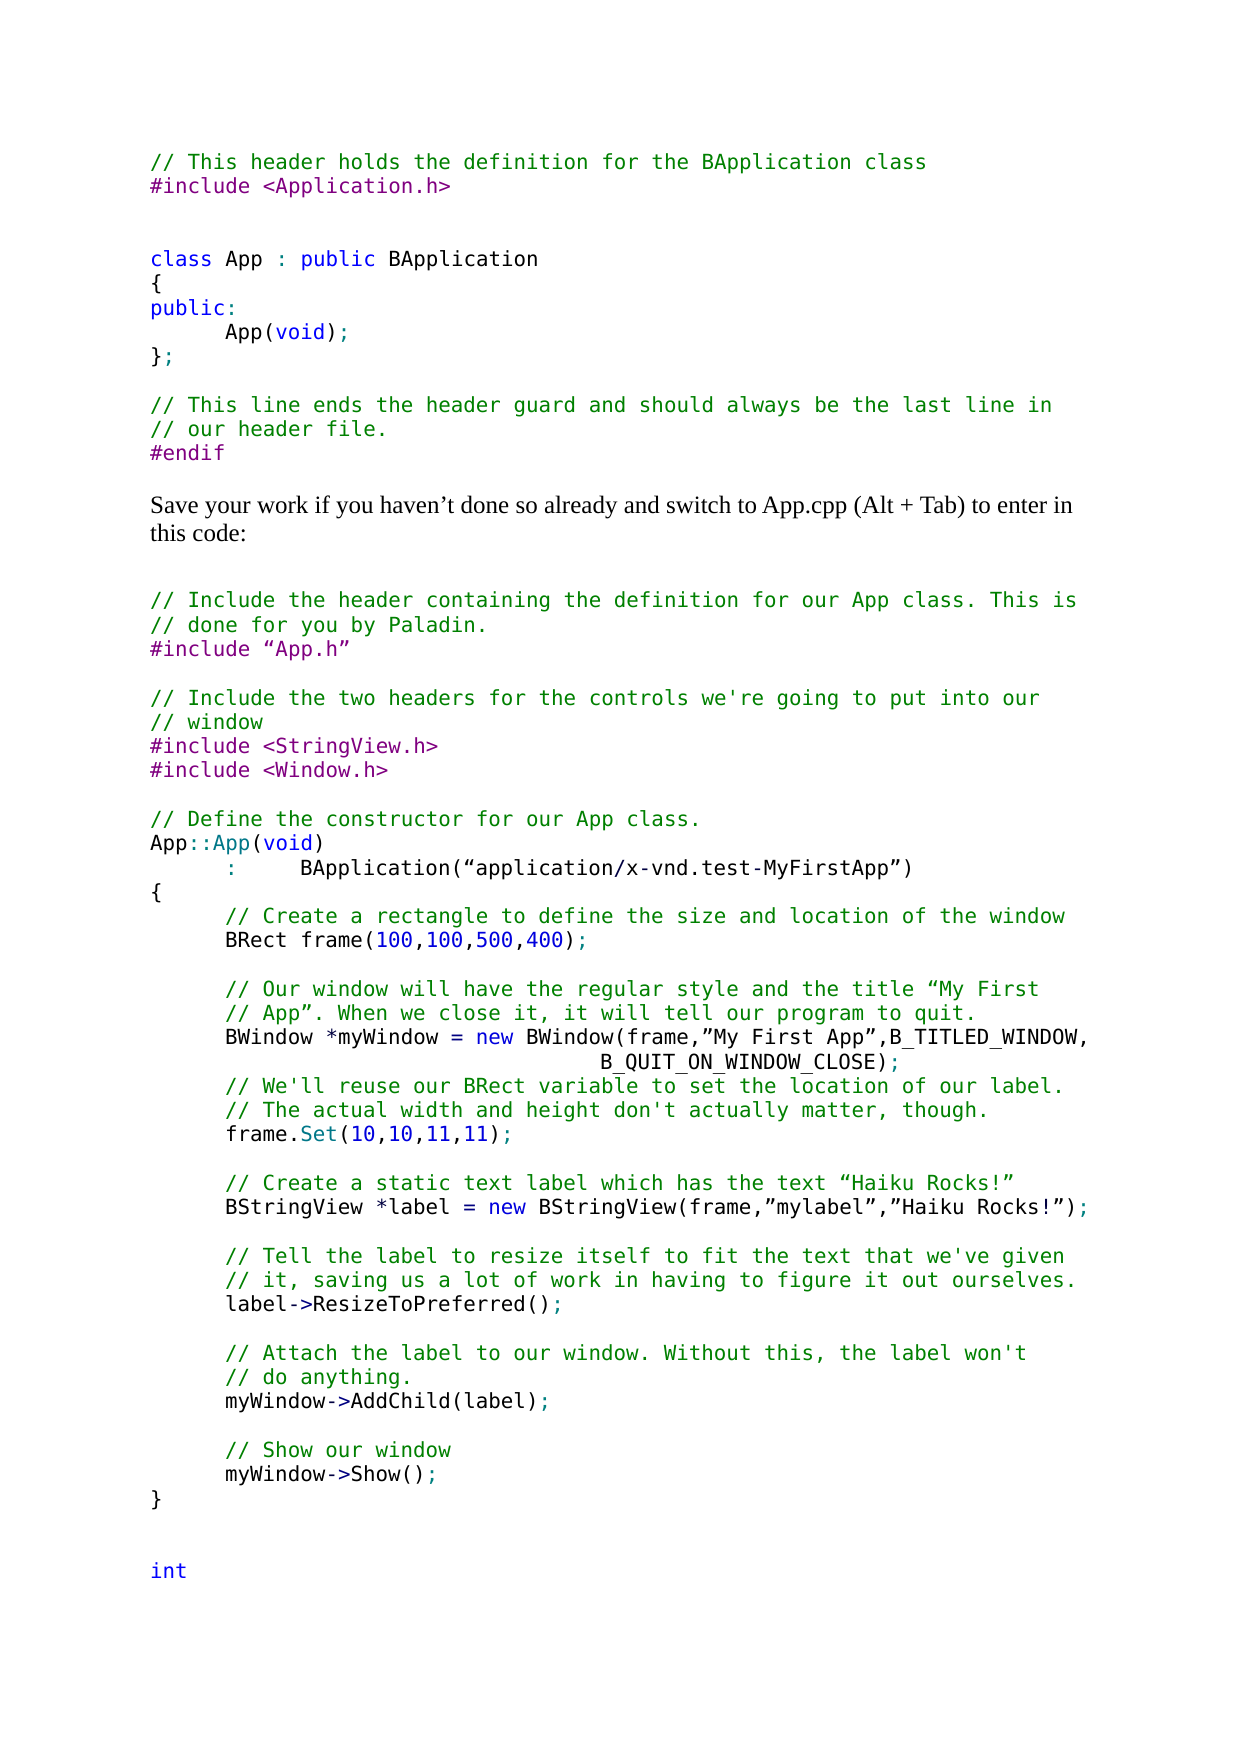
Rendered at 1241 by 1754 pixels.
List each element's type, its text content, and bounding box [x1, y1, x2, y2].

text #include <Application.h> [150, 174, 1090, 198]
text { [150, 271, 1090, 296]
text // This line ends the header guard and should always be the last line in [150, 393, 1090, 417]
text // We'll reuse our BRect variable to set the location of our label. [150, 1074, 1090, 1098]
text // window [150, 710, 1090, 734]
text // Include the header containing the definition for our App class. This is [150, 588, 1090, 613]
text // Tell the label to resize itself to fit the text that we've given [150, 1244, 1090, 1268]
text // Create a rectangle to define the size and location of the window [150, 904, 1090, 928]
text #endif [150, 441, 1090, 466]
text #include “App.h” [150, 637, 1090, 661]
text // our header file. [150, 417, 1090, 441]
text // Define the constructor for our App class. [150, 807, 1090, 831]
text Save your work if you haven’t done so already and switch to App.cpp (Alt + Tab) to enter in this code: [150, 490, 1090, 547]
text myWindow->Show(); [150, 1462, 1090, 1487]
text B_QUIT_ON_WINDOW_CLOSE); [150, 1050, 1090, 1074]
text frame.Set(10,10,11,11); [150, 1122, 1090, 1147]
text // App”. When we close it, it will tell our program to quit. [150, 1001, 1090, 1025]
text { [150, 880, 1090, 904]
text // Our window will have the regular style and the title “My First [150, 977, 1090, 1001]
text #include <StringView.h> [150, 734, 1090, 758]
text App(void); [150, 320, 1090, 344]
text BWindow *myWindow = new BWindow(frame,”My First App”,B_TITLED_WINDOW, [150, 1025, 1090, 1050]
text }; [150, 344, 1090, 368]
text // Create a static text label which has the text “Haiku Rocks!” [150, 1171, 1090, 1195]
text // Attach the label to our window. Without this, the label won't [150, 1341, 1090, 1365]
text BRect frame(100,100,500,400); [150, 928, 1090, 953]
text // done for you by Paladin. [150, 613, 1090, 637]
text App::App(void) [150, 831, 1090, 856]
text class App : public BApplication [150, 247, 1090, 271]
text // do anything. [150, 1365, 1090, 1389]
text // it, saving us a lot of work in having to figure it out ourselves. [150, 1268, 1090, 1292]
text #include <Window.h> [150, 758, 1090, 783]
text int [150, 1559, 1090, 1584]
text } [150, 1487, 1090, 1511]
text BStringView *label = new BStringView(frame,”mylabel”,”Haiku Rocks!”); [150, 1195, 1090, 1219]
text label->ResizeToPreferred(); [150, 1292, 1090, 1317]
text : BApplication(“application/x-vnd.test-MyFirstApp”) [150, 856, 1090, 880]
text // This header holds the definition for the BApplication class [150, 150, 1090, 174]
text public: [150, 296, 1090, 320]
text // The actual width and height don't actually matter, though. [150, 1098, 1090, 1122]
text // Show our window [150, 1438, 1090, 1462]
text myWindow->AddChild(label); [150, 1389, 1090, 1414]
text // Include the two headers for the controls we're going to put into our [150, 686, 1090, 710]
